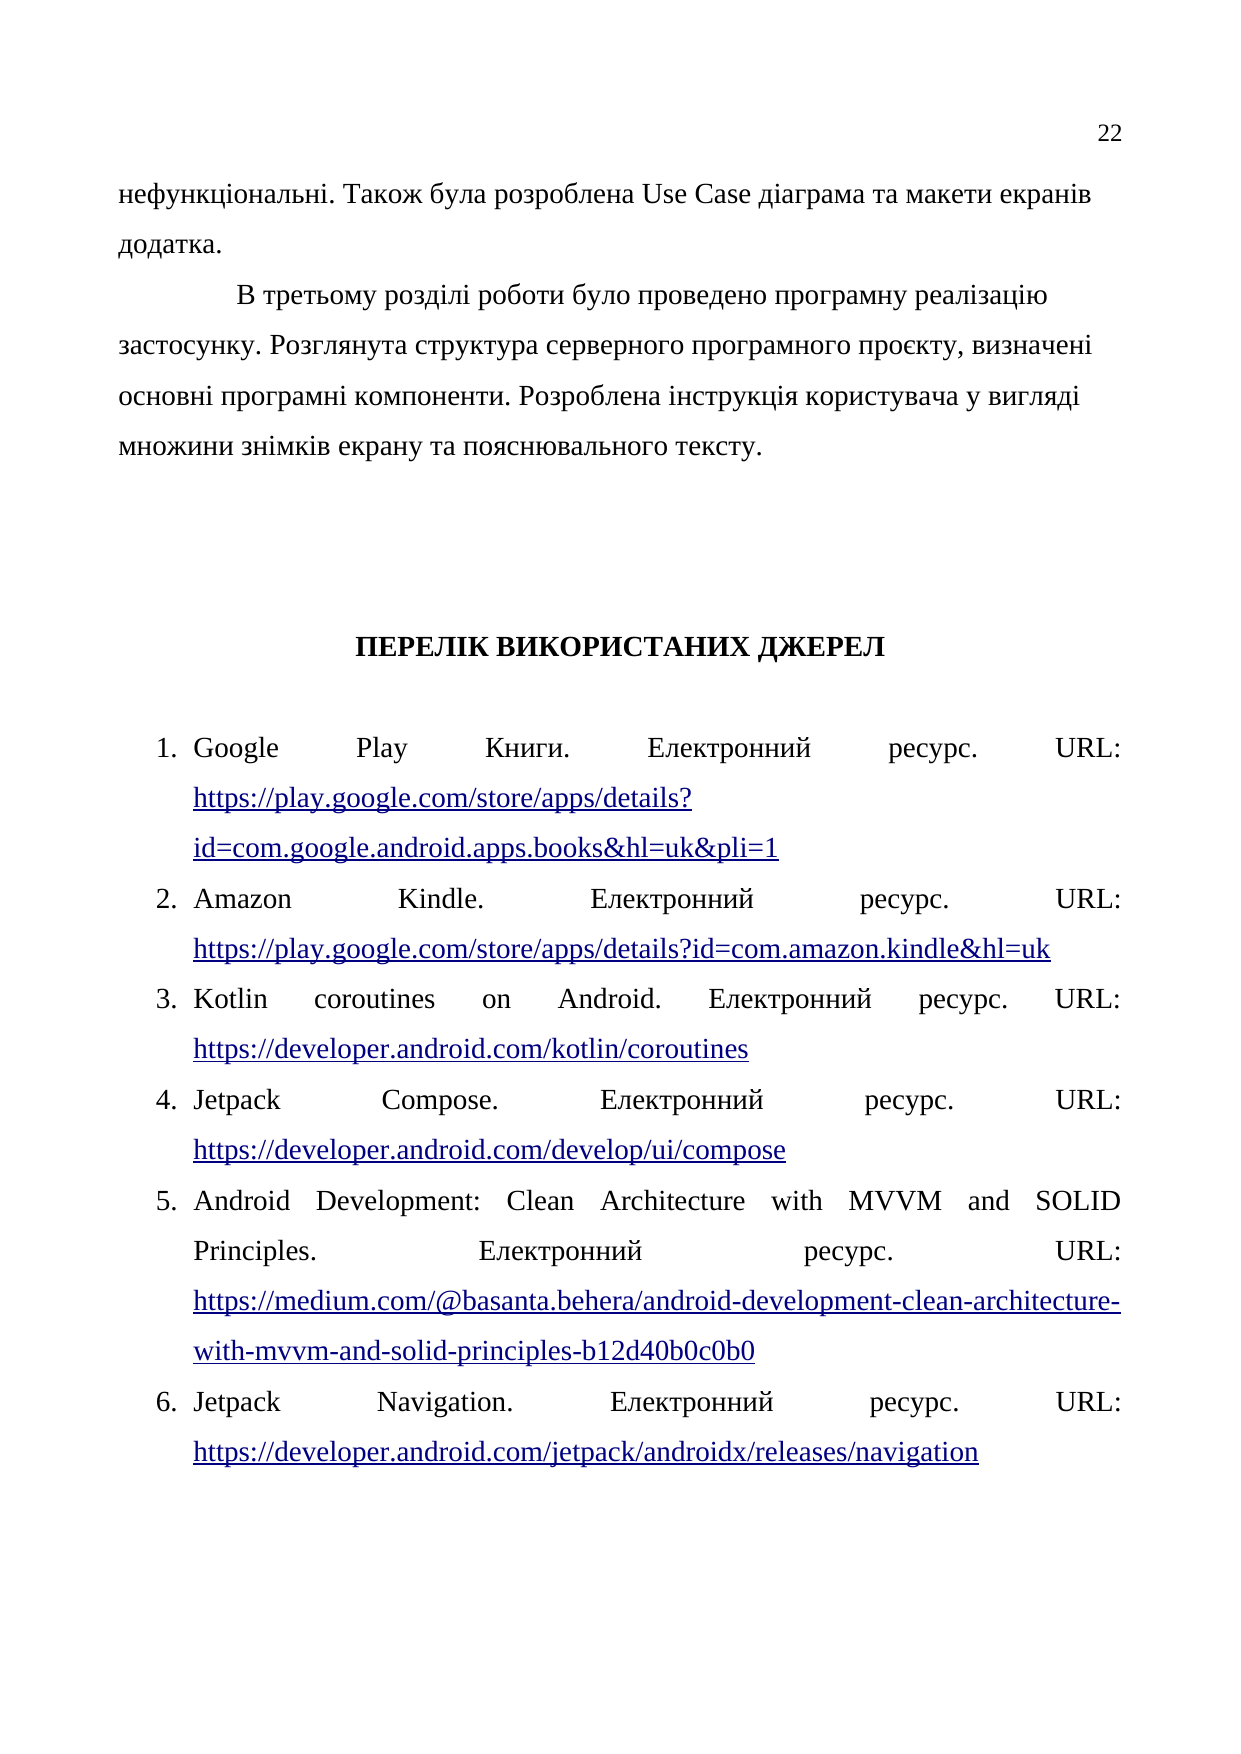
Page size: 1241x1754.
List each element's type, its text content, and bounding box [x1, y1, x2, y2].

list Jetpack Navigation. Електронний ресурс. URL: https://developer.android.com/jetpack/androidx/releases/navigation [156, 1384, 1122, 1468]
list Jetpack Compose. Електронний ресурс. URL: https://developer.android.com/develop/ui/compose [156, 1082, 1122, 1166]
list Kotlin coroutines on Android. Електронний ресурс. URL: https://developer.android.com/kotlin/coroutines [156, 981, 1122, 1065]
list Android Development: Clean Architecture with MVVM and SOLID Principles. Електронний ресурс. URL: https://medium.com/@basanta.behera/android-development-clean-architecture-with-mvvm-and-solid-principles-b12d40b0c0b0 [156, 1183, 1122, 1367]
list Amazon Kindle. Електронний ресурс. URL: https://play.google.com/store/apps/details?id=com.amazon.kindle&hl=uk [156, 881, 1122, 964]
list Google Play Книги. Електронний ресурс. URL: https://play.google.com/store/apps/details?id=com.google.android.apps.books&hl=uk&pli=1 [156, 730, 1122, 864]
text В третьому розділі роботи було проведено програмну реалізацію застосунку. Розглянута структура серверного програмного проєкту, визначені основні програмні компоненти. Розроблена інструкція користувача у вигляді множини знімків екрану та пояснювального тексту. [118, 277, 1122, 461]
text нефункціональні. Також була розроблена Use Case діаграма та макети екранів додатка. [118, 176, 1122, 260]
text ПЕРЕЛІК ВИКОРИСТАНИХ ДЖЕРЕЛ [118, 629, 1122, 663]
